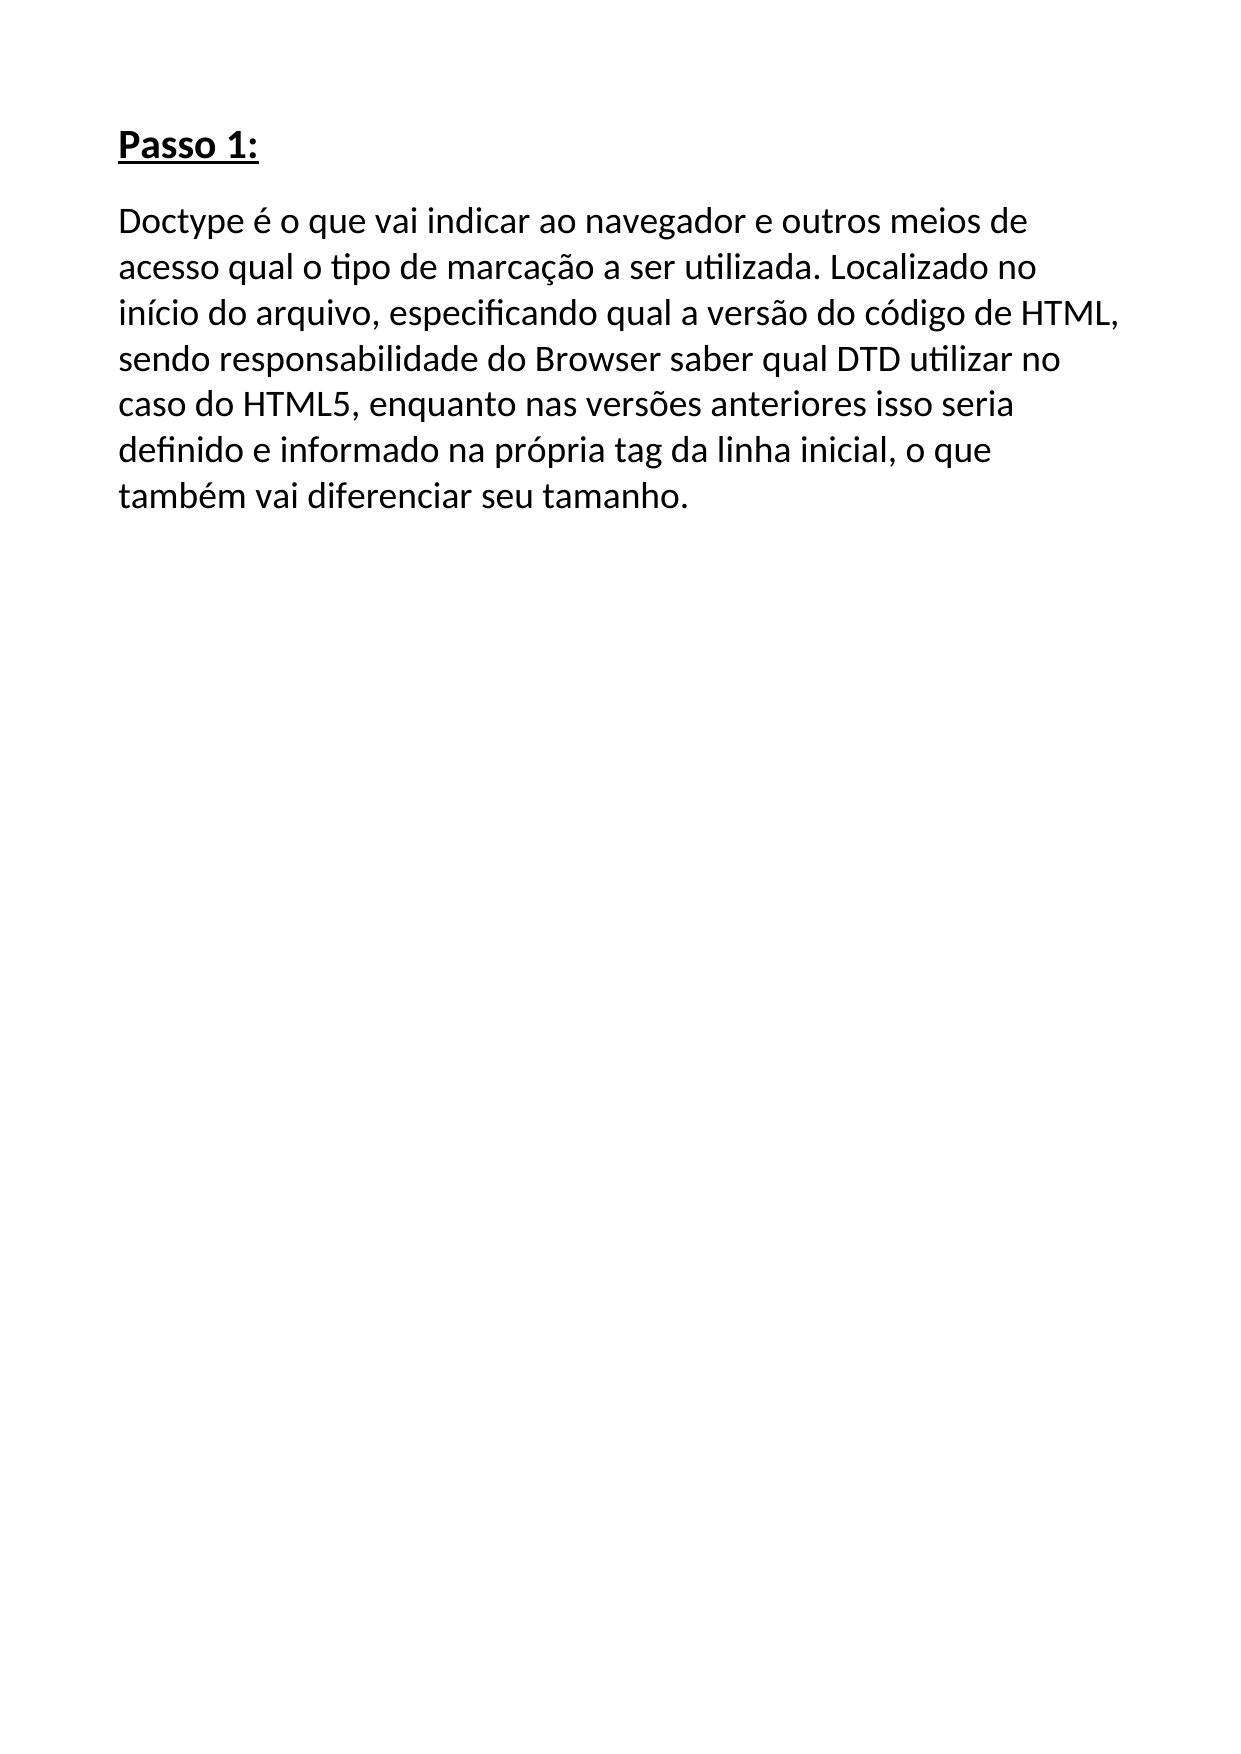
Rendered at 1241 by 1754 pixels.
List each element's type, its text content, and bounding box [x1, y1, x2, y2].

text Doctype é o que vai indicar ao navegador e outros meios de acesso qual o tipo de marcação a ser utilizada. Localizado no início do arquivo, especificando qual a versão do código de HTML, sendo responsabilidade do Browser saber qual DTD utilizar no caso do HTML5, enquanto nas versões anteriores isso seria definido e informado na própria tag da linha inicial, o que também vai diferenciar seu tamanho. [118, 197, 1122, 518]
text Passo 1: [118, 118, 1122, 169]
